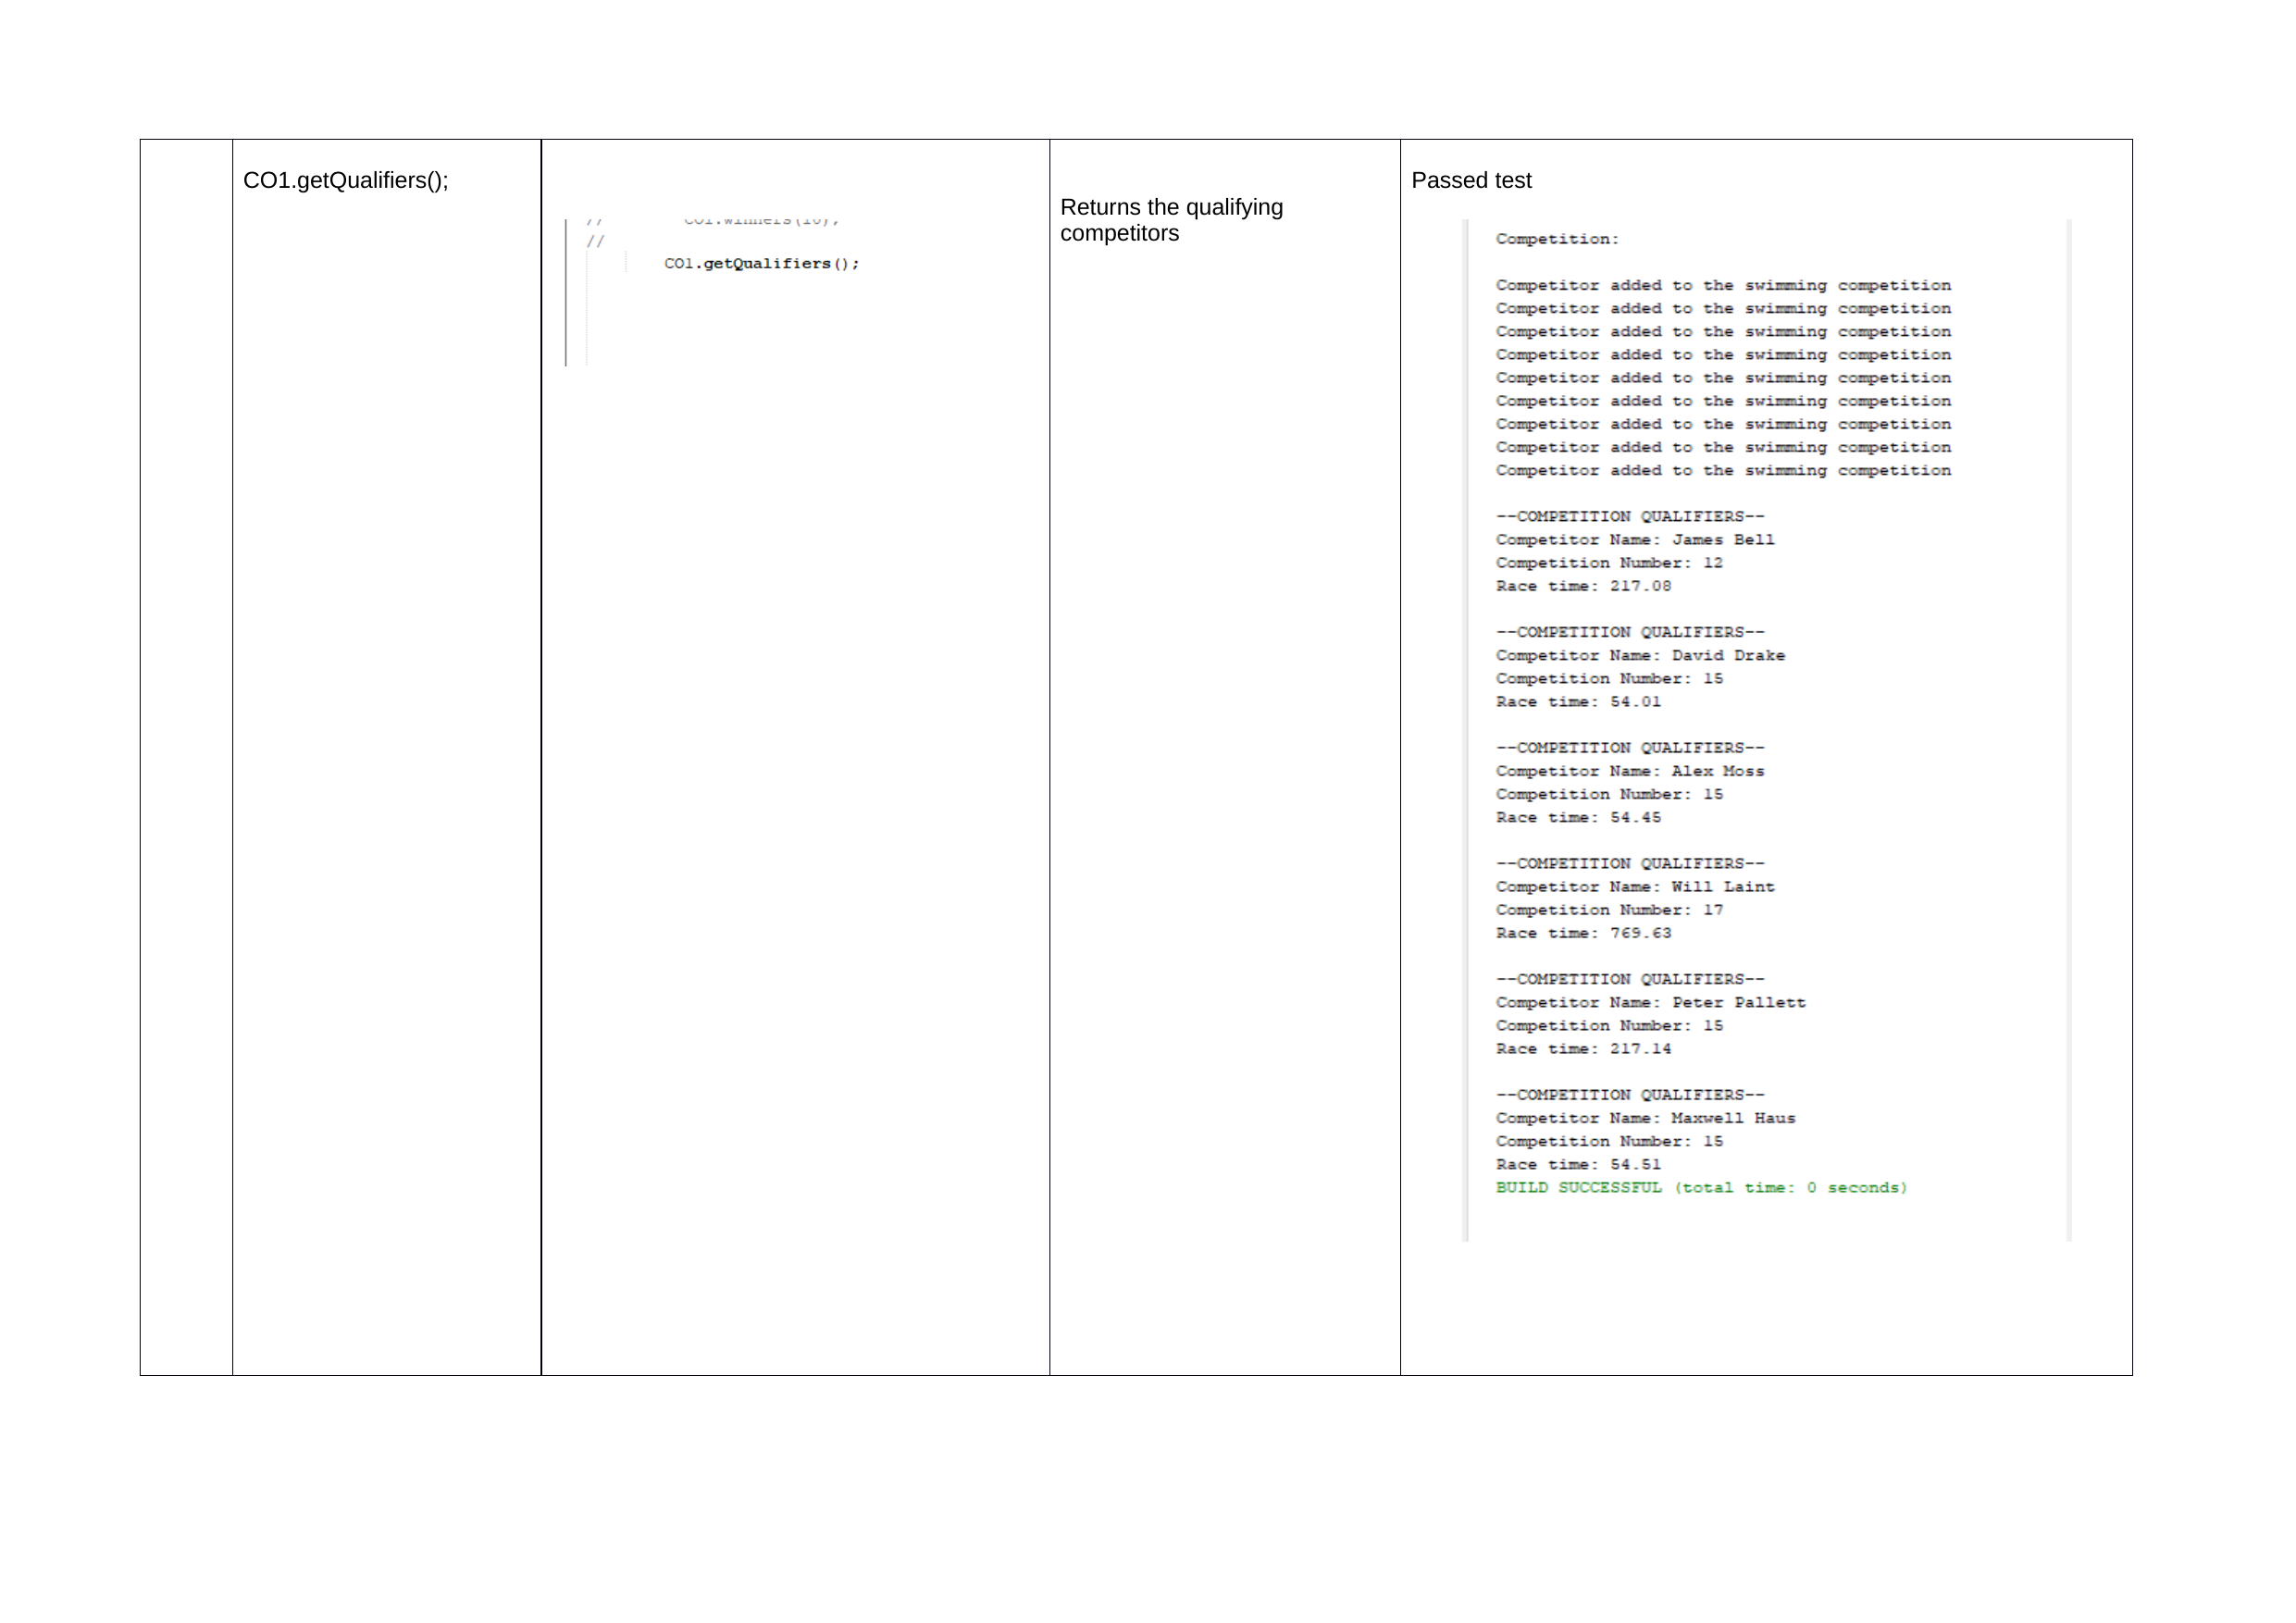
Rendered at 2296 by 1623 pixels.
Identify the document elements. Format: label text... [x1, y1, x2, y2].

picture [551, 219, 1040, 366]
table_cell [141, 140, 232, 1375]
table_cell Passed test [1401, 140, 2132, 1375]
table_cell CO1.getQualifiers(); [233, 140, 540, 1375]
table_cell Returns the qualifying competitors [1050, 140, 1400, 1375]
table_cell [542, 140, 1049, 1375]
picture [1461, 219, 2072, 1242]
